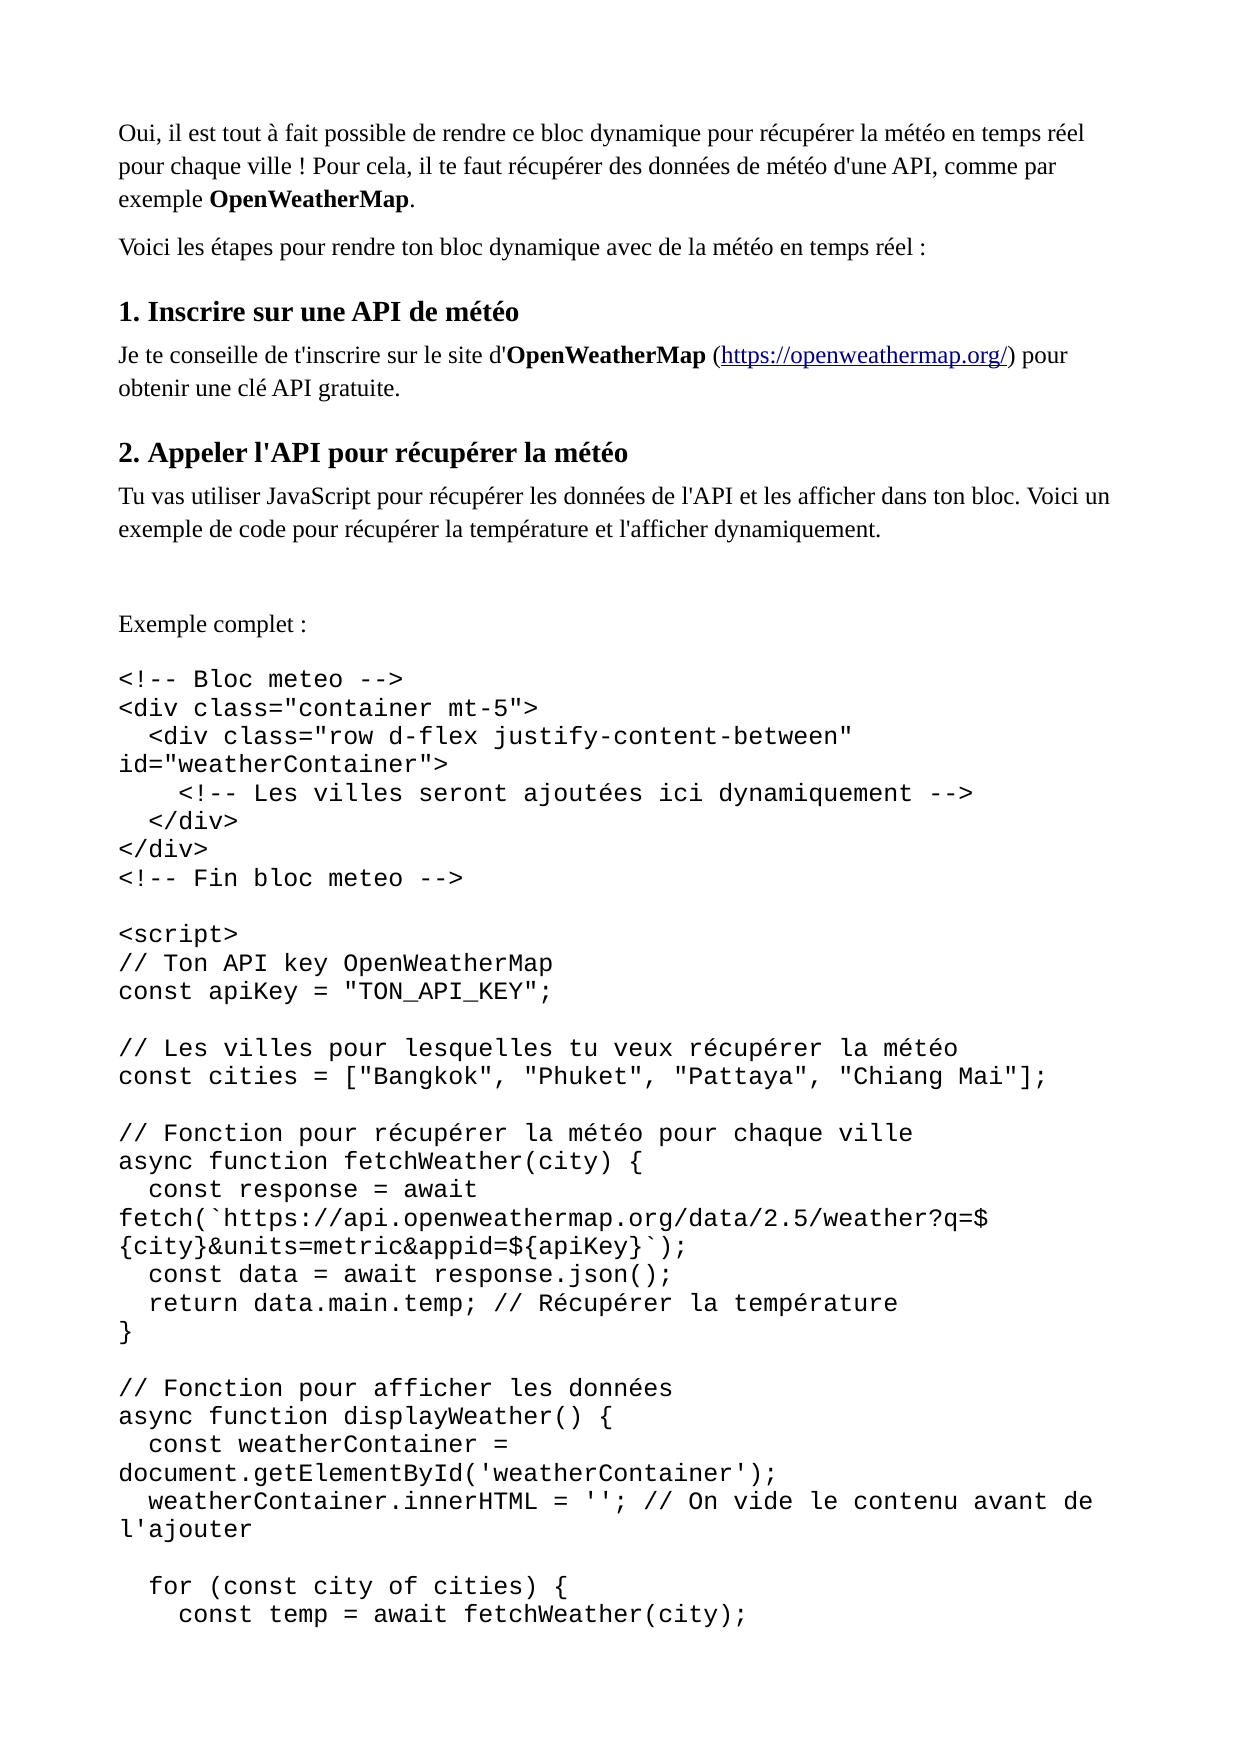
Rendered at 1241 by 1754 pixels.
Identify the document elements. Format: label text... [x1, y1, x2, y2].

text Je te conseille de t'inscrire sur le site d'OpenWeatherMap (https://openweathermap.org/) pour obtenir une clé API gratuite. [118, 340, 1122, 402]
text const data = await response.json(); [118, 1262, 1122, 1290]
text </div> [118, 809, 1122, 837]
text for (const city of cities) { [118, 1574, 1122, 1602]
text Voici les étapes pour rendre ton bloc dynamique avec de la météo en temps réel : [118, 232, 1122, 261]
text const response = await fetch(`https://api.openweathermap.org/data/2.5/weather?q=${city}&units=metric&appid=${apiKey}`); [118, 1177, 1122, 1262]
text // Fonction pour récupérer la météo pour chaque ville [118, 1120, 1122, 1149]
text weatherContainer.innerHTML = ''; // On vide le contenu avant de l'ajouter [118, 1489, 1122, 1545]
text const temp = await fetchWeather(city); [118, 1602, 1122, 1630]
text const apiKey = "TON_API_KEY"; [118, 979, 1122, 1007]
text <!-- Bloc meteo --> [118, 667, 1122, 695]
text async function displayWeather() { [118, 1404, 1122, 1432]
text const cities = ["Bangkok", "Phuket", "Pattaya", "Chiang Mai"]; [118, 1064, 1122, 1092]
text Exemple complet : [118, 609, 1122, 638]
text // Les villes pour lesquelles tu veux récupérer la météo [118, 1035, 1122, 1064]
text return data.main.temp; // Récupérer la température [118, 1290, 1122, 1319]
text </div> [118, 837, 1122, 865]
text async function fetchWeather(city) { [118, 1149, 1122, 1177]
text Tu vas utiliser JavaScript pour récupérer les données de l'API et les afficher dans ton bloc. Voici un exemple de code pour récupérer la température et l'afficher dynamiquement. [118, 481, 1122, 543]
subtitle 2. Appeler l'API pour récupérer la météo [118, 435, 1122, 469]
text <!-- Les villes seront ajoutées ici dynamiquement --> [118, 780, 1122, 809]
subtitle 1. Inscrire sur une API de météo [118, 294, 1122, 327]
text <div class="container mt-5"> [118, 695, 1122, 724]
text <script> [118, 922, 1122, 950]
text <div class="row d-flex justify-content-between" id="weatherContainer"> [118, 724, 1122, 780]
text Oui, il est tout à fait possible de rendre ce bloc dynamique pour récupérer la météo en temps réel pour chaque ville ! Pour cela, il te faut récupérer des données de météo d'une API, comme par exemple OpenWeatherMap. [118, 118, 1122, 213]
text // Ton API key OpenWeatherMap [118, 950, 1122, 979]
text <!-- Fin bloc meteo --> [118, 865, 1122, 894]
text } [118, 1319, 1122, 1347]
text // Fonction pour afficher les données [118, 1375, 1122, 1404]
text const weatherContainer = document.getElementById('weatherContainer'); [118, 1432, 1122, 1489]
